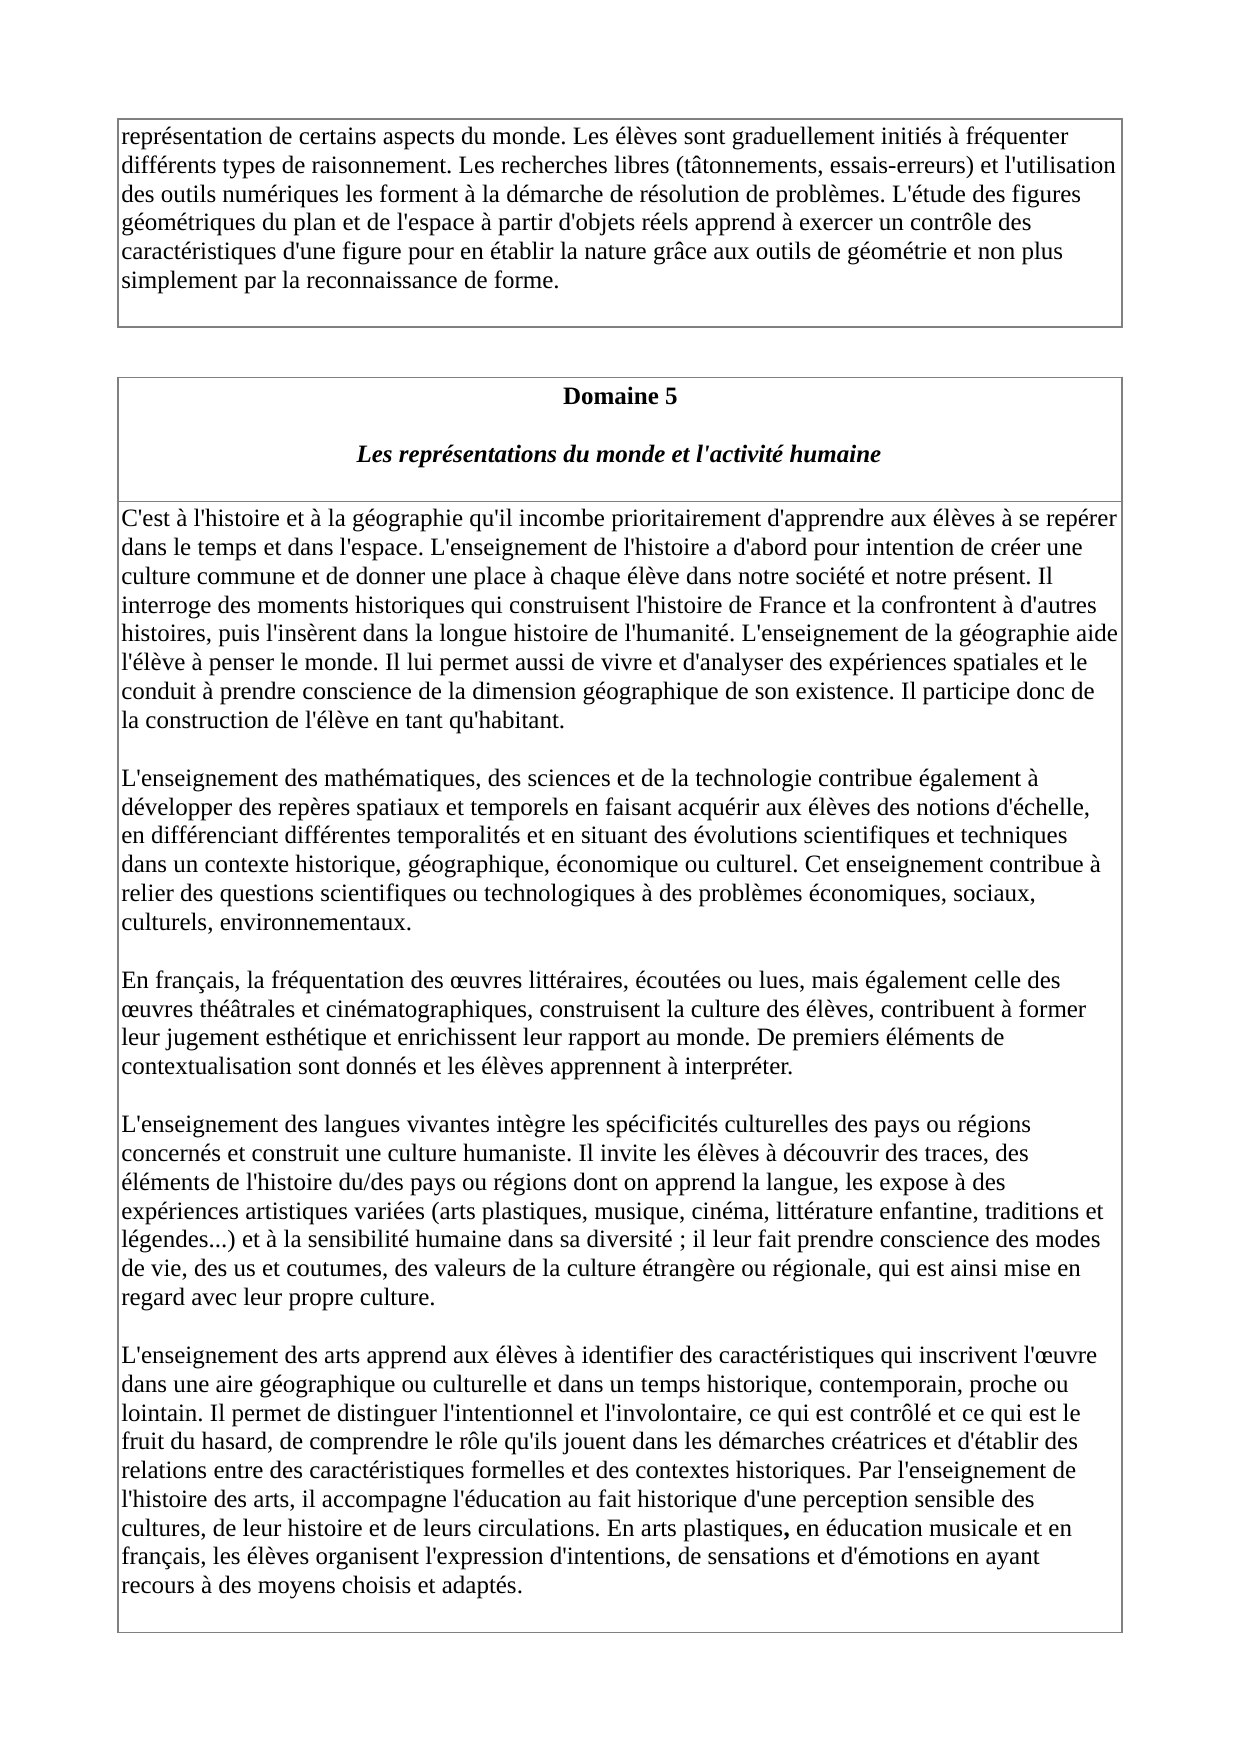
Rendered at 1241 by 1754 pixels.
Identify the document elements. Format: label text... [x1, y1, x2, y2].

table_header Domaine 5 Les représentations du monde et l'activité humaine [119, 378, 1121, 501]
table_cell représentation de certains aspects du monde. Les élèves sont graduellement initiés à fréquenter différents types de raisonnement. Les recherches libres (tâtonnements, essais-erreurs) et l'utilisation des outils numériques les forment à la démarche de résolution de problèmes. L'étude des figures géométriques du plan et de l'espace à partir d'objets réels apprend à exercer un contrôle des caractéristiques d'une figure pour en établir la nature grâce aux outils de géométrie et non plus simplement par la reconnaissance de forme. [119, 120, 1121, 326]
table_cell C'est à l'histoire et à la géographie qu'il incombe prioritairement d'apprendre aux élèves à se repérer dans le temps et dans l'espace. L'enseignement de l'histoire a d'abord pour intention de créer une culture commune et de donner une place à chaque élève dans notre société et notre présent. Il interroge des moments historiques qui construisent l'histoire de France et la confrontent à d'autres histoires, puis l'insèrent dans la longue histoire de l'humanité. L'enseignement de la géographie aide l'élève à penser le monde. Il lui permet aussi de vivre et d'analyser des expériences spatiales et le conduit à prendre conscience de la dimension géographique de son existence. Il participe donc de la construction de l'élève en tant qu'habitant. L'enseignement des mathématiques, des sciences et de la technologie contribue également à développer des repères spatiaux et temporels en faisant acquérir aux élèves des notions d'échelle, en différenciant différentes temporalités et en situant des évolutions scientifiques et techniques dans un contexte historique, géographique, économique ou culturel. Cet enseignement contribue à relier des questions scientifiques ou technologiques à des problèmes économiques, sociaux, culturels, environnementaux. En français, la fréquentation des œuvres littéraires, écoutées ou lues, mais également celle des œuvres théâtrales et cinématographiques, construisent la culture des élèves, contribuent à former leur jugement esthétique et enrichissent leur rapport au monde. De premiers éléments de contextualisation sont donnés et les élèves apprennent à interpréter. L'enseignement des langues vivantes intègre les spécificités culturelles des pays ou régions concernés et construit une culture humaniste. Il invite les élèves à découvrir des traces, des éléments de l'histoire du/des pays ou régions dont on apprend la langue, les expose à des expériences artistiques variées (arts plastiques, musique, cinéma, littérature enfantine, traditions et légendes...) et à la sensibilité humaine dans sa diversité ; il leur fait prendre conscience des modes de vie, des us et coutumes, des valeurs de la culture étrangère ou régionale, qui est ainsi mise en regard avec leur propre culture. L'enseignement des arts apprend aux élèves à identifier des caractéristiques qui inscrivent l'œuvre dans une aire géographique ou culturelle et dans un temps historique, contemporain, proche ou lointain. Il permet de distinguer l'intentionnel et l'involontaire, ce qui est contrôlé et ce qui est le fruit du hasard, de comprendre le rôle qu'ils jouent dans les démarches créatrices et d'établir des relations entre des caractéristiques formelles et des contextes historiques. Par l'enseignement de l'histoire des arts, il accompagne l'éducation au fait historique d'une perception sensible des cultures, de leur histoire et de leurs circulations. En arts plastiques, en éducation musicale et en français, les élèves organisent l'expression d'intentions, de sensations et d'émotions en ayant recours à des moyens choisis et adaptés. [119, 502, 1121, 1631]
